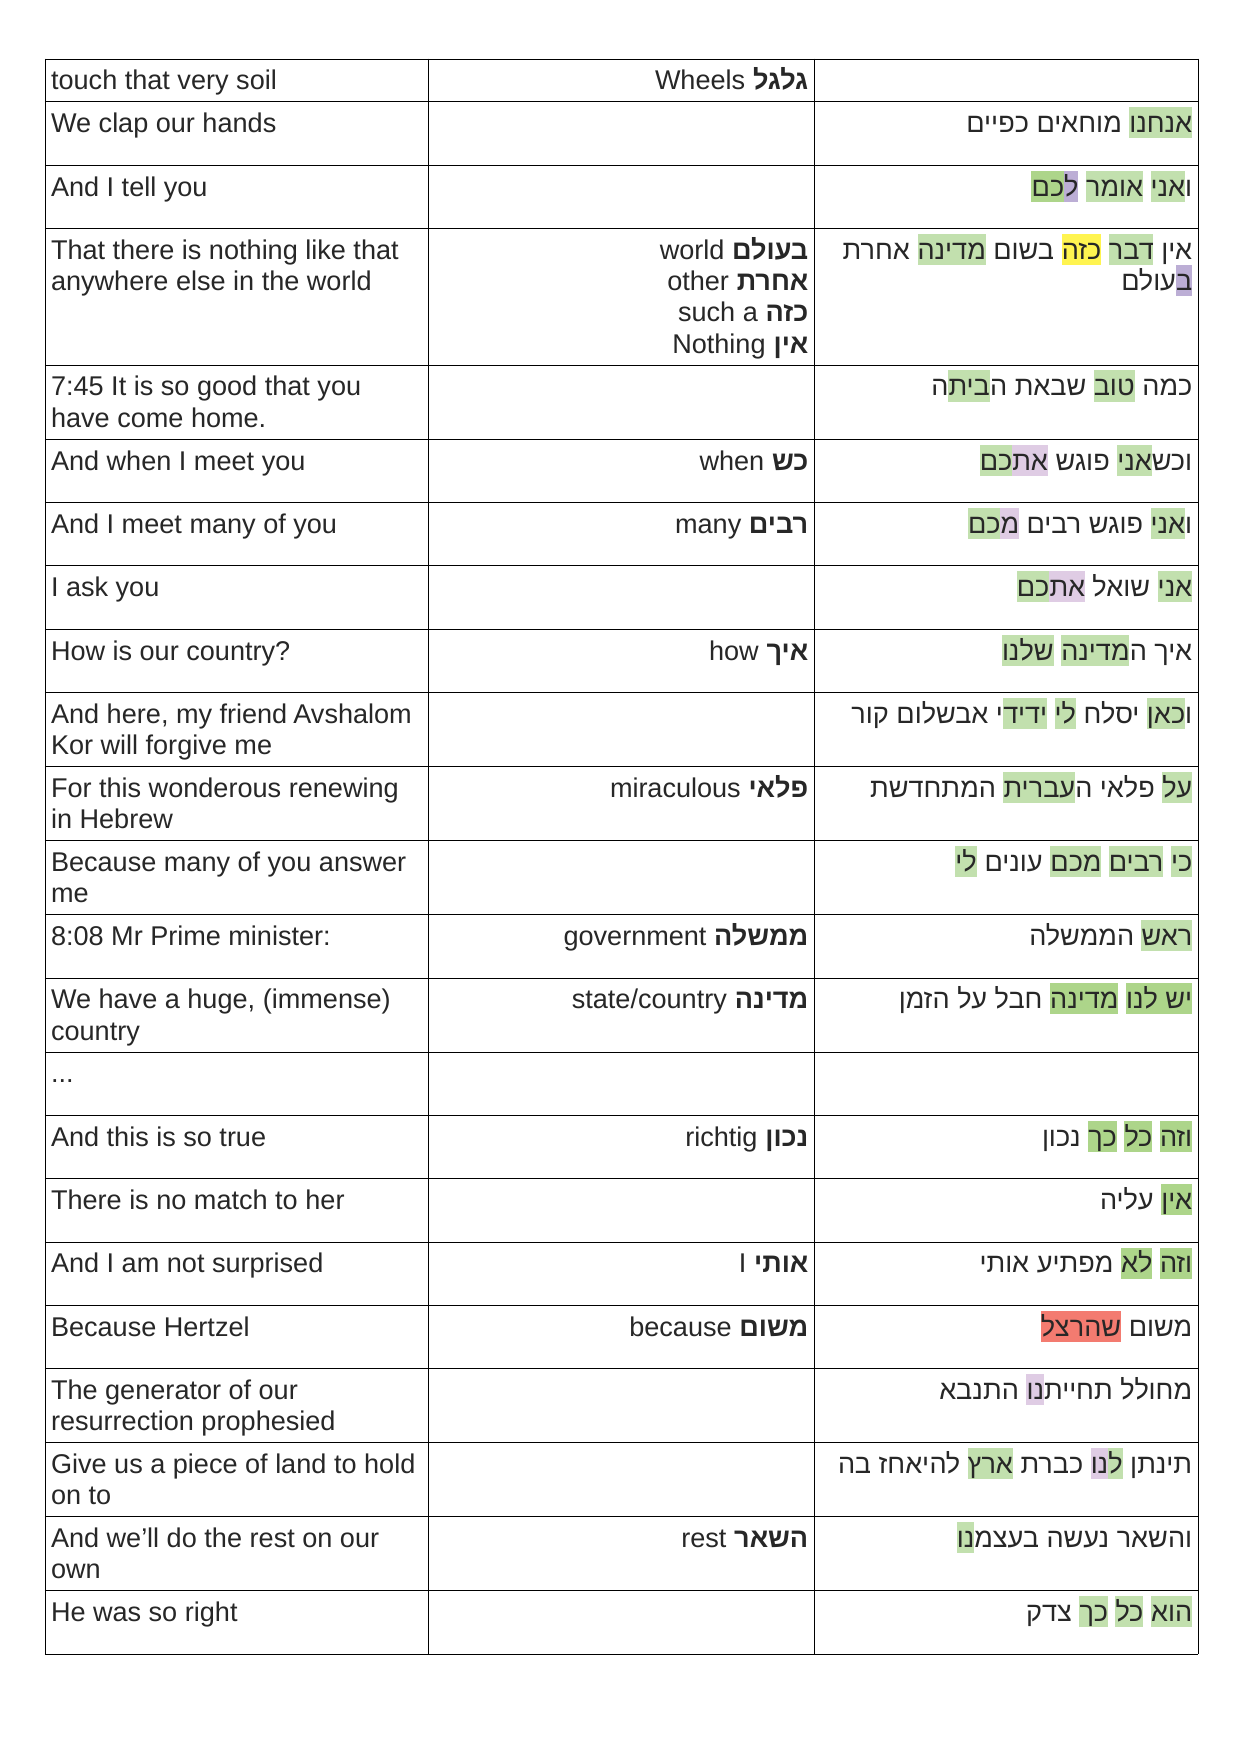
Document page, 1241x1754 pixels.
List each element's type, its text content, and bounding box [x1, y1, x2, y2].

table_cell נכון richtig [429, 1116, 814, 1178]
table_cell [429, 366, 814, 439]
table_cell And I tell you [46, 166, 428, 228]
table_cell אותי I [429, 1243, 814, 1305]
table_cell [815, 1053, 1198, 1115]
table_cell כש when [429, 440, 814, 502]
table_cell וזה לא מפתיע אותי [815, 1243, 1198, 1305]
table_cell Give us a piece of land to hold on to [46, 1443, 428, 1516]
table_cell He was so right [46, 1591, 428, 1654]
table_cell ואני פוגש רבים מכם [815, 503, 1198, 565]
table_cell רבים many [429, 503, 814, 565]
table_cell מטוס Plane גלגל Wheels [429, 60, 814, 101]
table_cell [429, 1369, 814, 1442]
table_cell יש לנו מדינה חבל על הזמן [815, 979, 1198, 1052]
table_cell משום because [429, 1306, 814, 1368]
table_cell How is our country? [46, 630, 428, 692]
table_cell And when I meet you [46, 440, 428, 502]
table_cell [429, 1443, 814, 1516]
table_cell And here, my friend Avshalom Kor will forgive me [46, 693, 428, 766]
table_cell The generator of our resurrection prophesied [46, 1369, 428, 1442]
table_cell מדינה state/country [429, 979, 814, 1052]
table_cell [429, 1179, 814, 1242]
table_cell For this wonderous renewing in Hebrew [46, 767, 428, 840]
table_cell I ask you [46, 566, 428, 629]
table_cell אין עליה [815, 1179, 1198, 1242]
table_cell פלאי miraculous [429, 767, 814, 840]
table_cell אין דבר כזה בשום מדינה אחרת בעולם [815, 229, 1198, 364]
table_cell ממשלה government [429, 915, 814, 977]
table_cell 8:08 Mr Prime minister: [46, 915, 428, 977]
table_cell אנחנו מוחאים כפיים [815, 102, 1198, 165]
table_cell There is no match to her [46, 1179, 428, 1242]
table_cell בעולם world אחרת other כזה such a אין Nothing [429, 229, 814, 364]
table_cell מחולל תחייתנו התנבא [815, 1369, 1198, 1442]
table_cell Because Hertzel [46, 1306, 428, 1368]
table_cell [429, 693, 814, 766]
table_cell הוא כל כך צדק [815, 1591, 1198, 1654]
table_cell ואני אומר לכם [815, 166, 1198, 228]
table_cell השאר rest [429, 1517, 814, 1590]
table_cell [815, 60, 1198, 101]
table_cell [429, 102, 814, 165]
table_cell וכשאני פוגש אתכם [815, 440, 1198, 502]
table_cell We have a huge, (immense) country [46, 979, 428, 1052]
table_cell Because many of you answer me [46, 841, 428, 914]
table_cell על פלאי העברית המתחדשת [815, 767, 1198, 840]
table_cell תינתן לנו כברת ארץ להיאחז בה [815, 1443, 1198, 1516]
table_cell כי רבים מכם עונים לי [815, 841, 1198, 914]
table_cell And I meet many of you [46, 503, 428, 565]
table_cell And this is so true [46, 1116, 428, 1178]
table_cell That there is nothing like that anywhere else in the world [46, 229, 428, 364]
table_cell [429, 1591, 814, 1654]
table_cell We clap our hands [46, 102, 428, 165]
table_cell וזה כל כך נכון [815, 1116, 1198, 1178]
table_cell [429, 566, 814, 629]
table_cell משום שהרצל [815, 1306, 1198, 1368]
table_cell touch that very soil [46, 60, 428, 101]
table_cell [429, 841, 814, 914]
table_cell והשאר נעשה בעצמנו [815, 1517, 1198, 1590]
table_cell איך how [429, 630, 814, 692]
table_cell ראש הממשלה [815, 915, 1198, 977]
table_cell ... [46, 1053, 428, 1115]
table_cell אני שואל אתכם [815, 566, 1198, 629]
table_cell [429, 1053, 814, 1115]
table_cell And I am not surprised [46, 1243, 428, 1305]
table_cell And we’ll do the rest on our own [46, 1517, 428, 1590]
table_cell איך המדינה שלנו [815, 630, 1198, 692]
table_cell 7:45 It is so good that you have come home. [46, 366, 428, 439]
table_cell [429, 166, 814, 228]
table_cell כמה טוב שבאת הביתה [815, 366, 1198, 439]
table_cell וכאן יסלח לי ידידי אבשלום קור [815, 693, 1198, 766]
